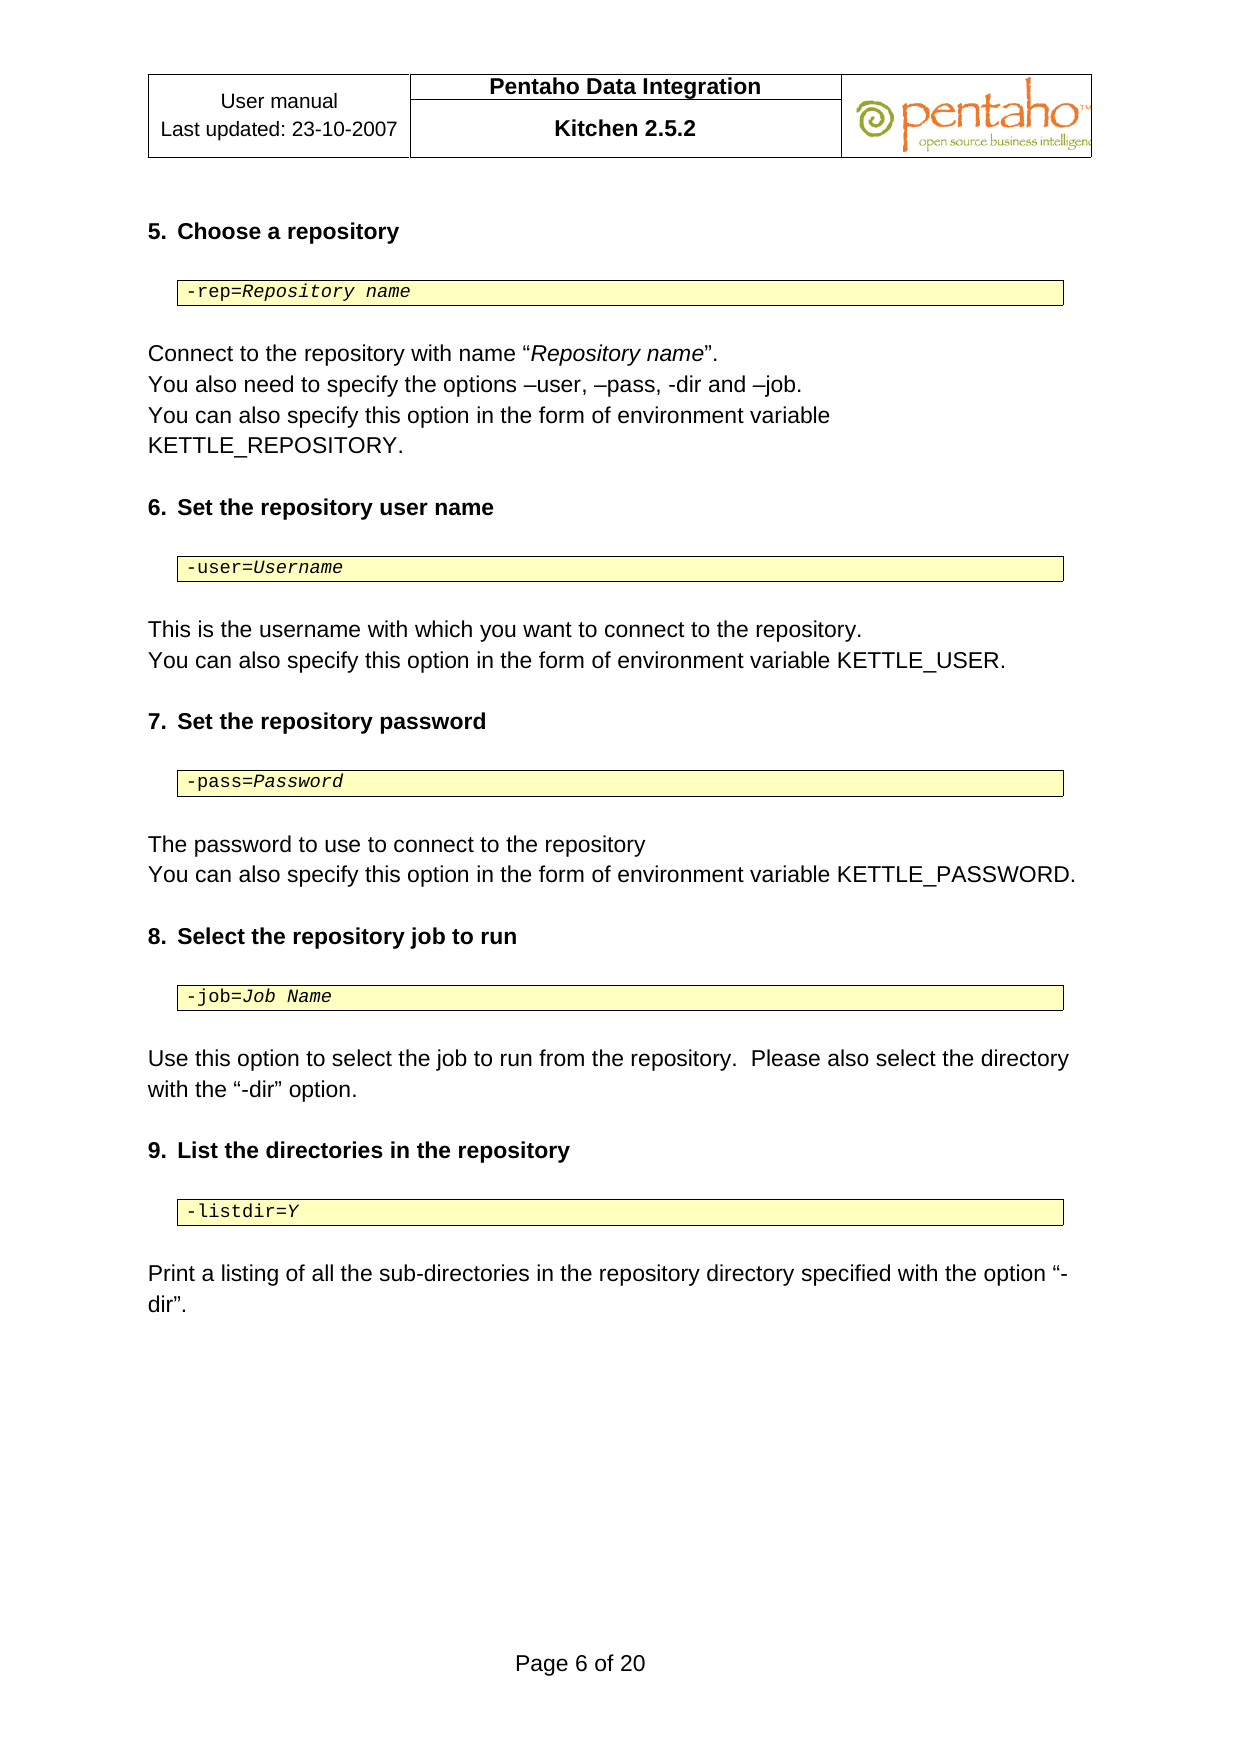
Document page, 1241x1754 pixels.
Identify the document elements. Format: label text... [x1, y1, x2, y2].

text You can also specify this option in the form of environment variable KETTLE_REPOSITORY. [148, 402, 1092, 458]
list List the directories in the repository [148, 1138, 1092, 1163]
text You also need to specify the options –user, –pass, -dir and –job. [148, 372, 1092, 397]
text The password to use to connect to the repository [148, 832, 1092, 857]
text Print a listing of all the sub-directories in the repository directory specified with the option “-dir”. [148, 1261, 1092, 1317]
text -job=Job Name [178, 986, 1063, 1010]
text -pass=Password [178, 771, 1063, 796]
text -user=Username [178, 557, 1063, 581]
list Set the repository user name [148, 494, 1092, 520]
text -listdir=Y [178, 1200, 1063, 1225]
text You can also specify this option in the form of environment variable KETTLE_USER. [148, 648, 1092, 673]
list Choose a repository [148, 218, 1092, 244]
text -rep=Repository name [178, 281, 1063, 305]
list Select the repository job to run [148, 923, 1092, 949]
list Set the repository password [148, 709, 1092, 734]
text Connect to the repository with name “Repository name”. [148, 341, 1092, 367]
text Use this option to select the job to run from the repository. Please also select the directory with the “-dir” option. [148, 1046, 1092, 1102]
text This is the username with which you want to connect to the repository. [148, 617, 1092, 642]
text You can also specify this option in the form of environment variable KETTLE_PASSWORD. [148, 862, 1092, 888]
